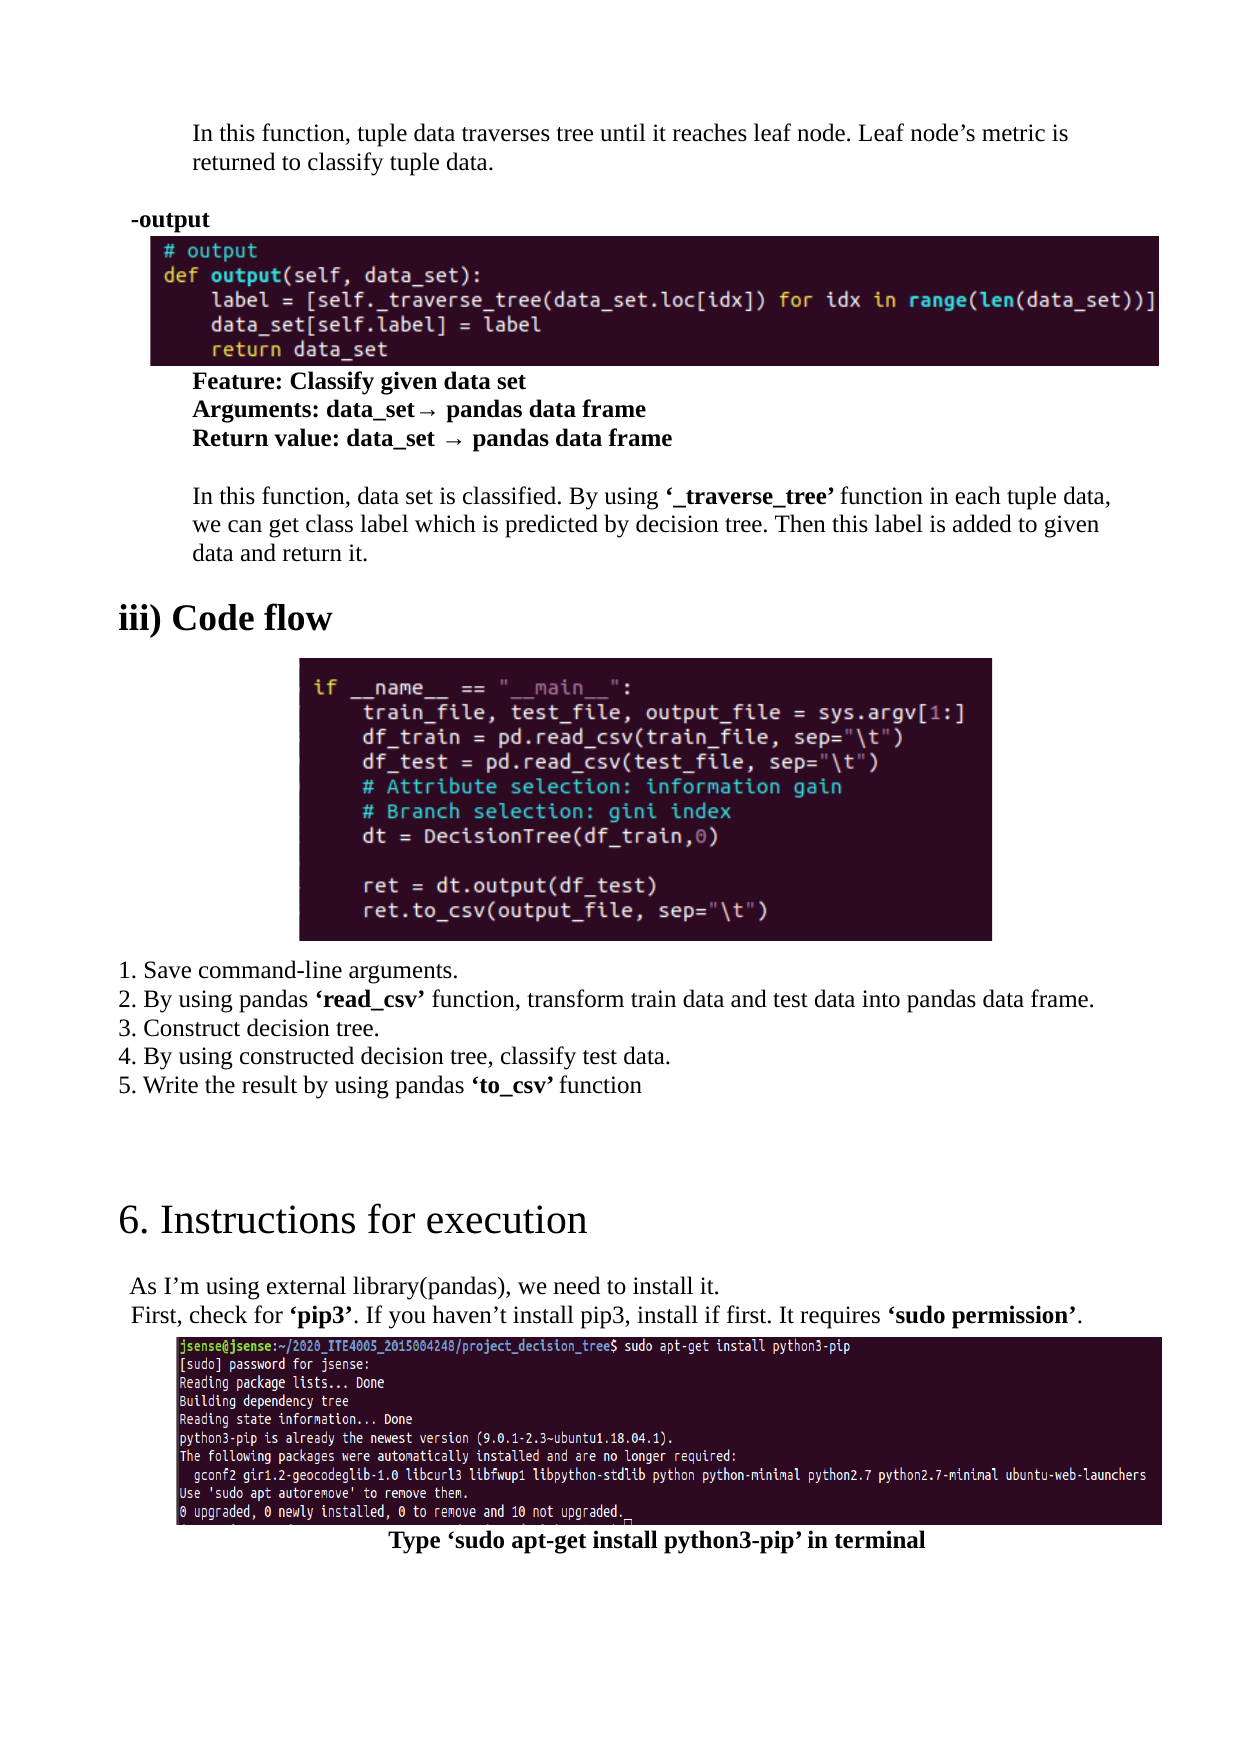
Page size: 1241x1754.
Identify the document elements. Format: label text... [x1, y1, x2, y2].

text Return value: data_set → pandas data frame [118, 423, 1122, 452]
text 1. Save command-line arguments. [118, 955, 1122, 984]
text 3. Construct decision tree. [118, 1013, 1122, 1041]
text 5. Write the result by using pandas ‘to_csv’ function [118, 1070, 1122, 1099]
picture [150, 344, 354, 366]
text Type ‘sudo apt-get install python3-pip’ in terminal [118, 1329, 1122, 1554]
text iii) Code flow [118, 596, 1122, 639]
text 6. Instructions for execution [118, 1195, 1122, 1243]
text In this function, tuple data traverses tree until it reaches leaf node. Leaf node’s metric is returned to classify tuple data. [118, 118, 1122, 176]
text 4. By using constructed decision tree, classify test data. [118, 1041, 1122, 1070]
text Feature: Classify given data set [118, 233, 1122, 394]
text First, check for ‘pip3’. If you haven’t install pip3, install if first. It requires ‘sudo permission’. [118, 1300, 1122, 1329]
text 2. By using pandas ‘read_csv’ function, transform train data and test data into pandas data frame. [118, 984, 1122, 1013]
text -output [118, 204, 1122, 233]
text In this function, data set is classified. By using ‘_traverse_tree’ function in each tuple data, we can get class label which is predicted by decision tree. Then this label is added to given data and return it. [118, 481, 1122, 567]
text As I’m using external library(pandas), we need to install it. [118, 1271, 1122, 1300]
text Arguments: data_set→ pandas data frame [118, 394, 1122, 423]
picture [299, 761, 372, 941]
picture [176, 1369, 592, 1525]
